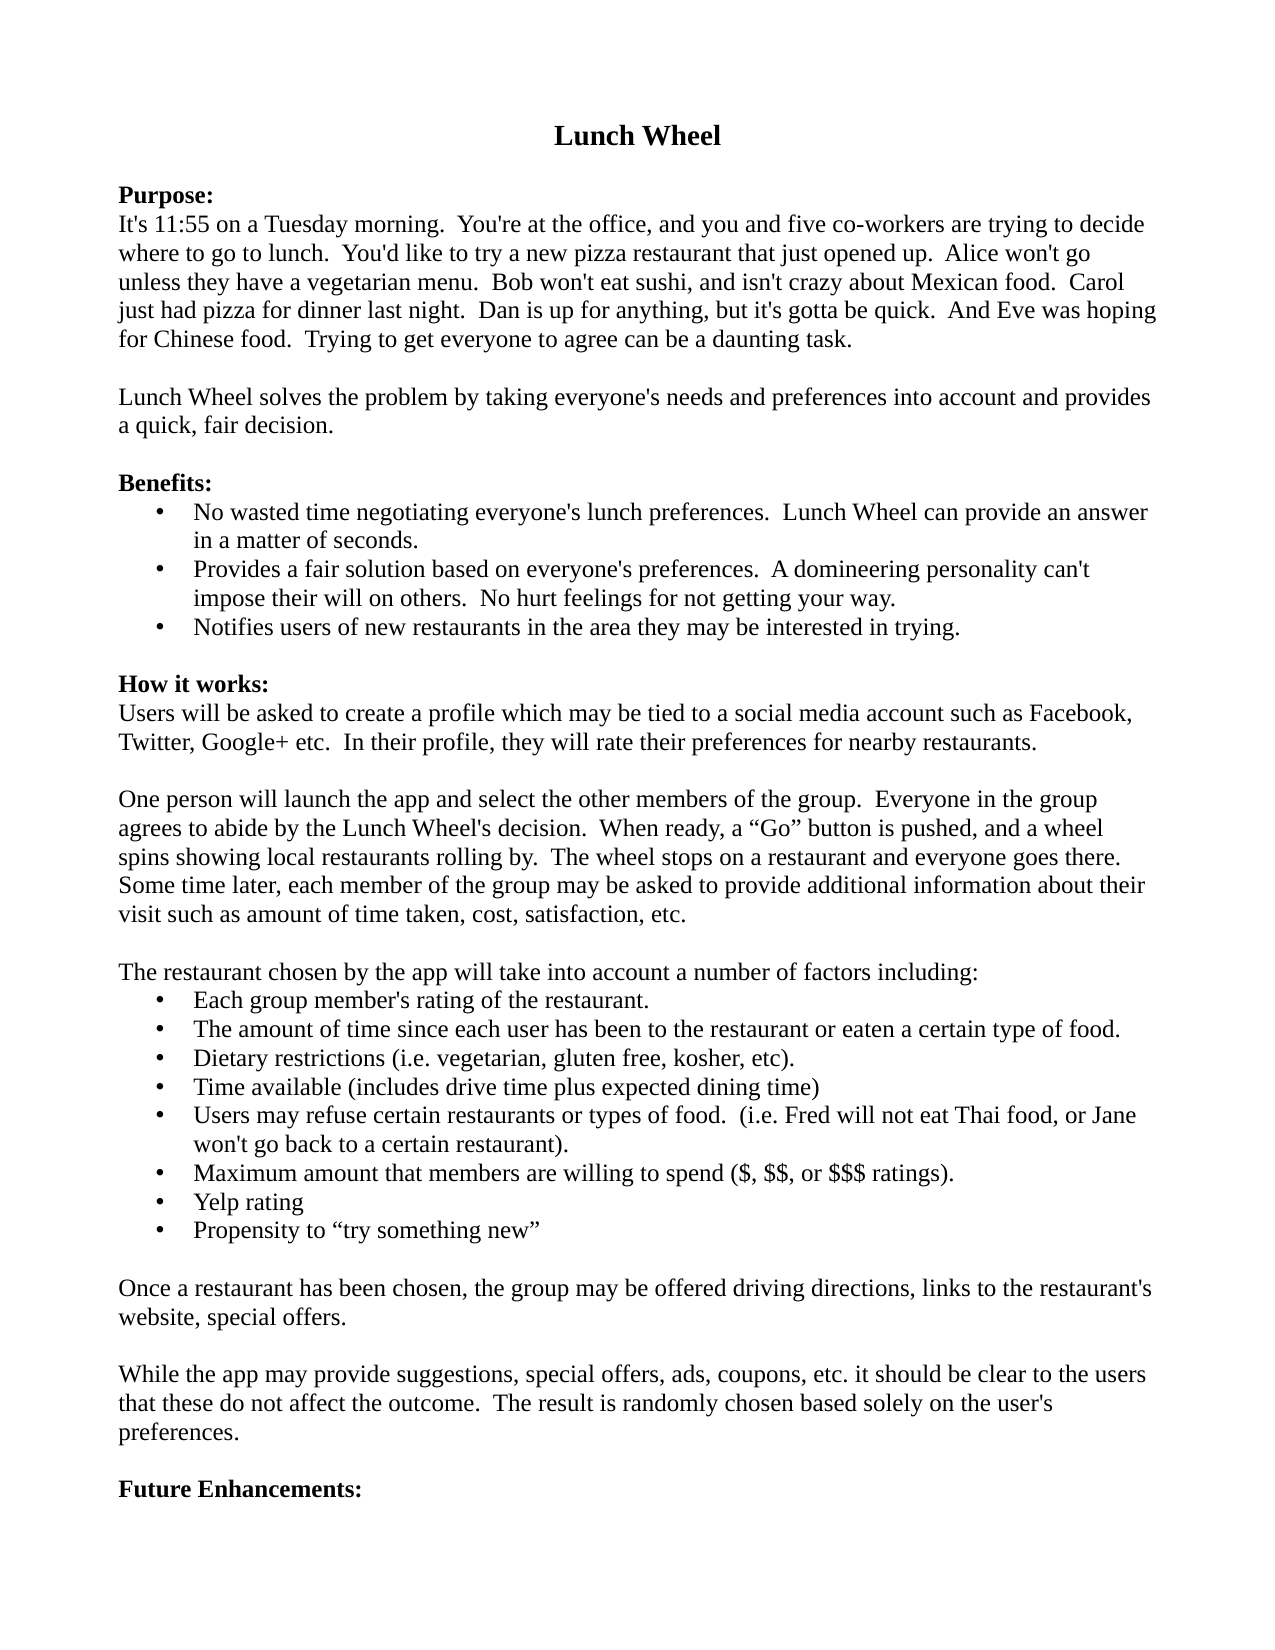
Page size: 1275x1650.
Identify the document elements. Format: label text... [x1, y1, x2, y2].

list Propensity to “try something new” [156, 1215, 1157, 1244]
text Benefits: [118, 468, 1157, 497]
text Future Enhancements: [118, 1474, 1157, 1503]
list No wasted time negotiating everyone's lunch preferences. Lunch Wheel can provide an answer in a matter of seconds. [156, 497, 1157, 554]
list Dietary restrictions (i.e. vegetarian, gluten free, kosher, etc). [156, 1043, 1157, 1072]
list Time available (includes drive time plus expected dining time) [156, 1072, 1157, 1100]
list Yelp rating [156, 1187, 1157, 1215]
text Users will be asked to create a profile which may be tied to a social media account such as Facebook, Twitter, Google+ etc. In their profile, they will rate their preferences for nearby restaurants. [118, 698, 1157, 755]
text While the app may provide suggestions, special offers, ads, coupons, etc. it should be clear to the users that these do not affect the outcome. The result is randomly chosen based solely on the user's preferences. [118, 1359, 1157, 1445]
text One person will launch the app and select the other members of the group. Everyone in the group agrees to abide by the Lunch Wheel's decision. When ready, a “Go” button is pushed, and a wheel spins showing local restaurants rolling by. The wheel stops on a restaurant and everyone goes there. Some time later, each member of the group may be asked to provide additional information about their visit such as amount of time taken, cost, satisfaction, etc. [118, 784, 1157, 928]
text It's 11:55 on a Tuesday morning. You're at the office, and you and five co-workers are trying to decide where to go to lunch. You'd like to try a new pizza restaurant that just opened up. Alice won't go unless they have a vegetarian menu. Bob won't eat sushi, and isn't crazy about Mexican food. Carol just had pizza for dinner last night. Dan is up for anything, but it's gotta be quick. And Eve was hoping for Chinese food. Trying to get everyone to agree can be a daunting task. [118, 209, 1157, 353]
text Purpose: [118, 180, 1157, 209]
list Notifies users of new restaurants in the area they may be interested in trying. [156, 612, 1157, 640]
text How it works: [118, 669, 1157, 698]
list The amount of time since each user has been to the restaurant or eaten a certain type of food. [156, 1014, 1157, 1043]
list Maximum amount that members are willing to spend ($, $$, or $$$ ratings). [156, 1158, 1157, 1187]
list Provides a fair solution based on everyone's preferences. A domineering personality can't impose their will on others. No hurt feelings for not getting your way. [156, 554, 1157, 612]
text Once a restaurant has been chosen, the group may be offered driving directions, links to the restaurant's website, special offers. [118, 1273, 1157, 1330]
list Each group member's rating of the restaurant. [156, 985, 1157, 1014]
list Users may refuse certain restaurants or types of food. (i.e. Fred will not eat Thai food, or Jane won't go back to a certain restaurant). [156, 1100, 1157, 1158]
text The restaurant chosen by the app will take into account a number of factors including: [118, 957, 1157, 985]
text Lunch Wheel [118, 118, 1157, 152]
text Lunch Wheel solves the problem by taking everyone's needs and preferences into account and provides a quick, fair decision. [118, 382, 1157, 439]
